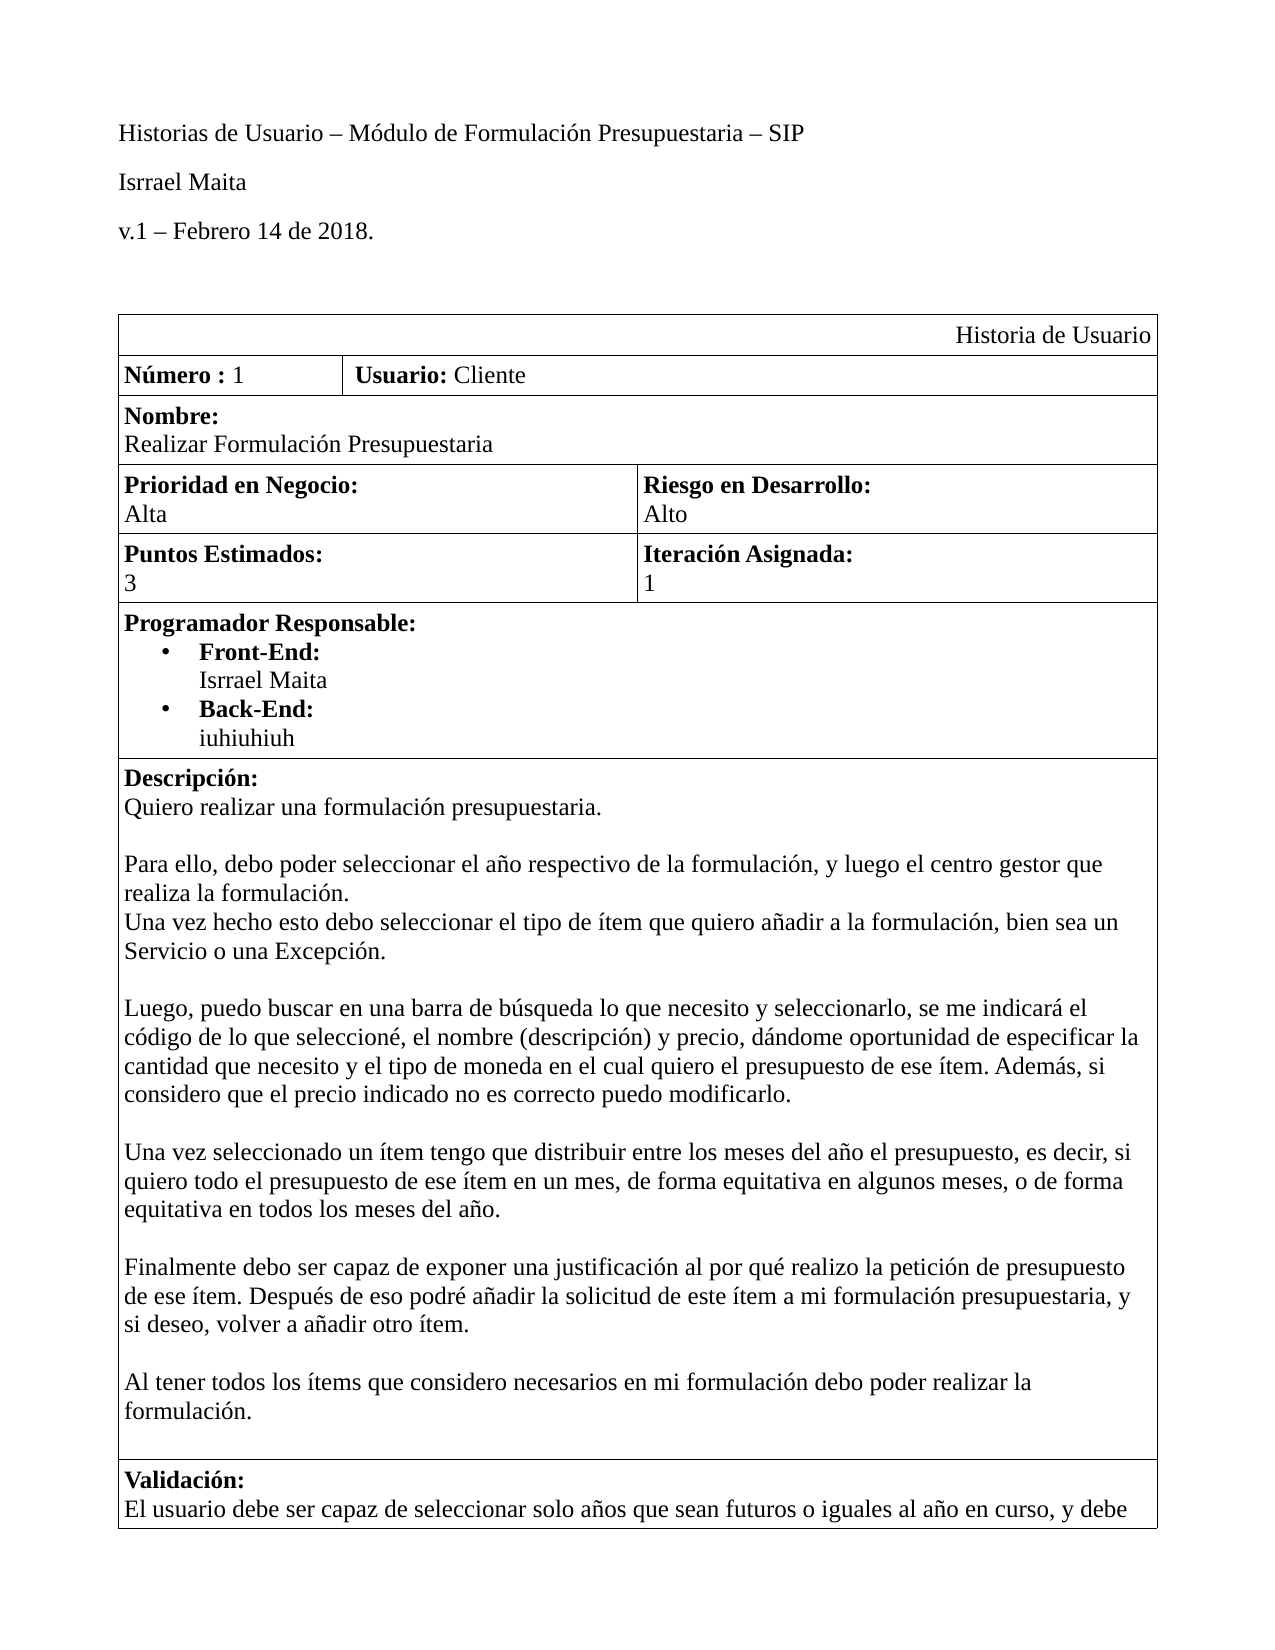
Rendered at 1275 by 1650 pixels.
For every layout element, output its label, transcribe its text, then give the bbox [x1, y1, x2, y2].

table_cell Prioridad en Negocio: Alta [119, 465, 637, 533]
table_cell Programador Responsable: Front-End: Isrrael Maita Back-End: iuhiuhiuh [119, 603, 1157, 757]
table_cell Iteración Asignada: 1 [638, 534, 1157, 602]
table_cell Descripción: Quiero realizar una formulación presupuestaria. Para ello, debo poder seleccionar el año respectivo de la formulación, y luego el centro gestor que realiza la formulación. Una vez hecho esto debo seleccionar el tipo de ítem que quiero añadir a la formulación, bien sea un Servicio o una Excepción. Luego, puedo buscar en una barra de búsqueda lo que necesito y seleccionarlo, se me indicará el código de lo que seleccioné, el nombre (descripción) y precio, dándome oportunidad de especificar la cantidad que necesito y el tipo de moneda en el cual quiero el presupuesto de ese ítem. Además, si considero que el precio indicado no es correcto puedo modificarlo. Una vez seleccionado un ítem tengo que distribuir entre los meses del año el presupuesto, es decir, si quiero todo el presupuesto de ese ítem en un mes, de forma equitativa en algunos meses, o de forma equitativa en todos los meses del año. Finalmente debo ser capaz de exponer una justificación al por qué realizo la petición de presupuesto de ese ítem. Después de eso podré añadir la solicitud de este ítem a mi formulación presupuestaria, y si deseo, volver a añadir otro ítem. Al tener todos los ítems que considero necesarios en mi formulación debo poder realizar la formulación. [119, 759, 1157, 1459]
table_cell Validación: El usuario debe ser capaz de seleccionar solo años que sean futuros o iguales al año en curso, y debe [119, 1460, 1157, 1528]
table_cell Número : 1 [119, 356, 342, 395]
text Isrrael Maita [118, 167, 1157, 196]
table_cell Usuario: Cliente [343, 356, 1157, 395]
table_cell Riesgo en Desarrollo: Alto [638, 465, 1157, 533]
table_header Historia de Usuario [119, 315, 1157, 355]
text Historias de Usuario – Módulo de Formulación Presupuestaria – SIP [118, 118, 1157, 147]
table_cell Puntos Estimados: 3 [119, 534, 637, 602]
table_cell Nombre: Realizar Formulación Presupuestaria [119, 396, 1157, 464]
text v.1 – Febrero 14 de 2018. [118, 216, 1157, 245]
